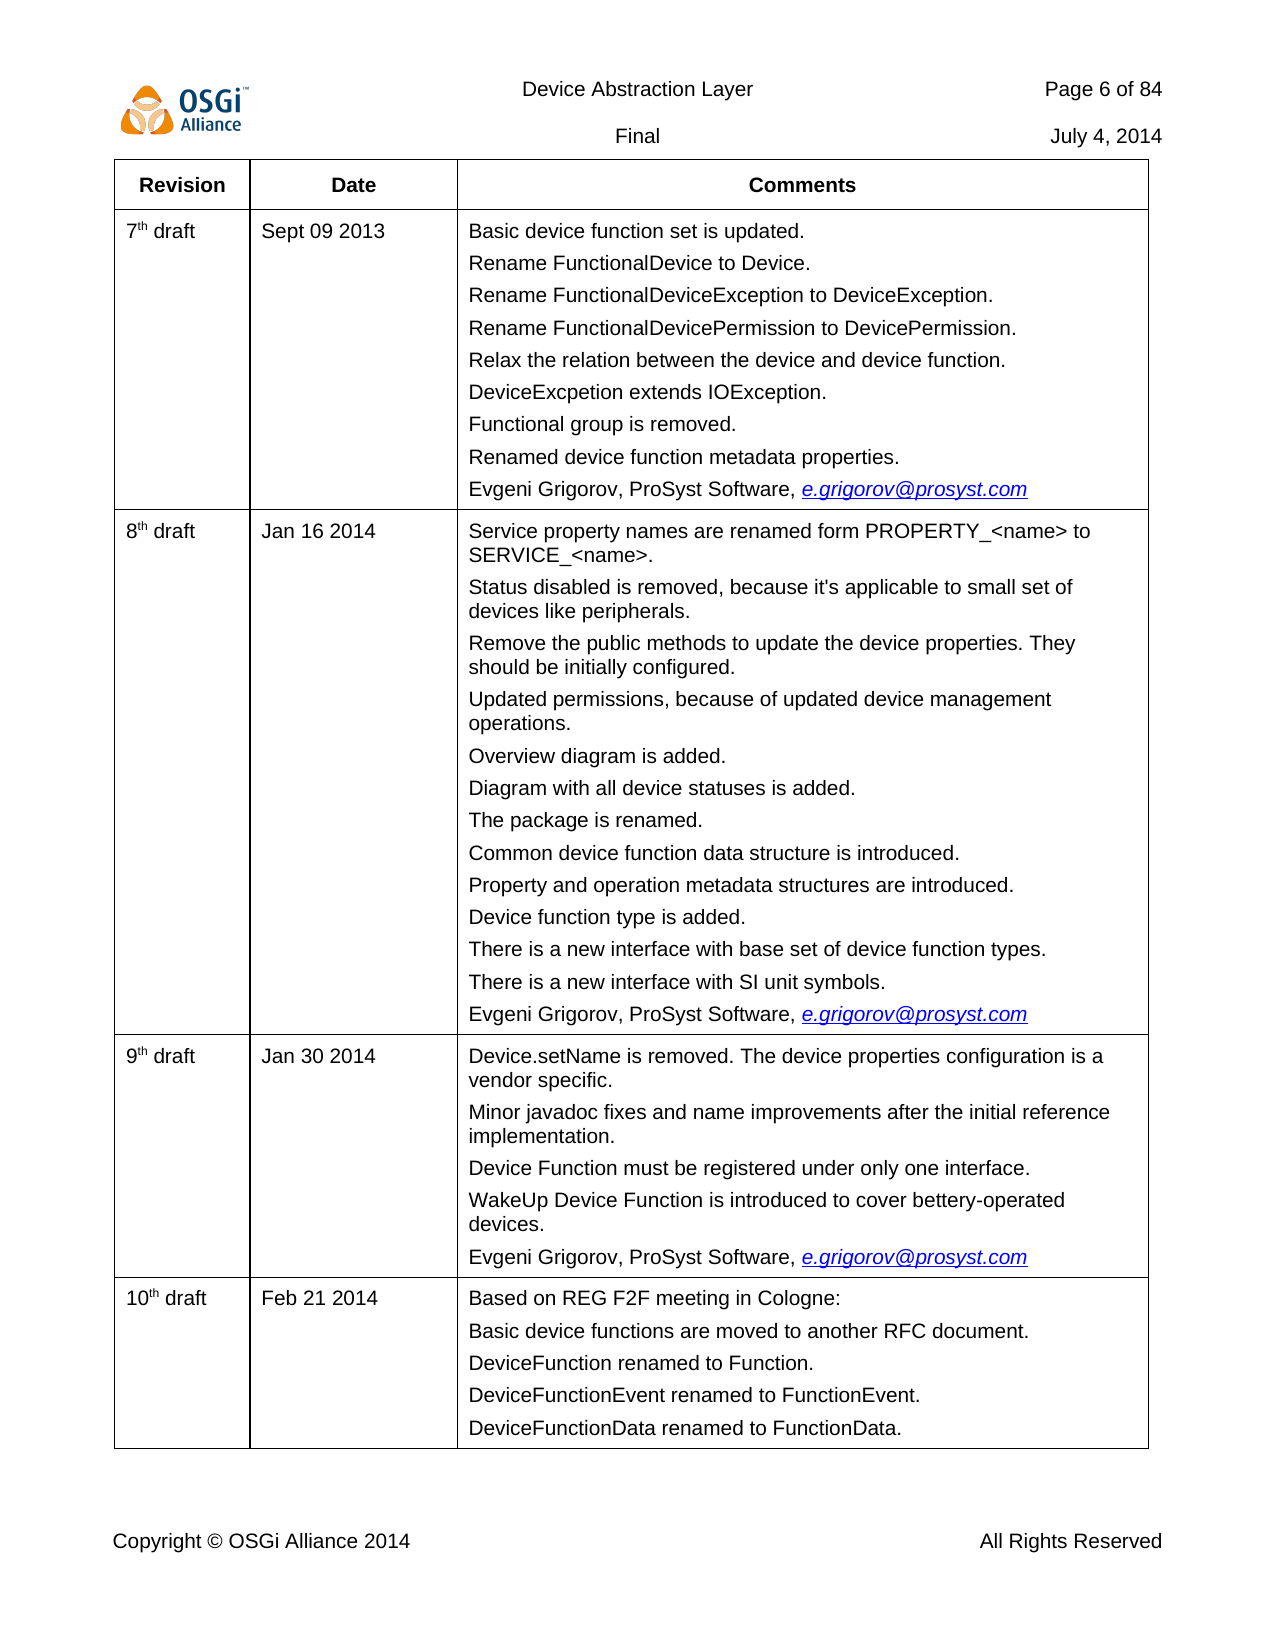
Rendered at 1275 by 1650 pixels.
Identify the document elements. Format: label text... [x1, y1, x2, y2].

table_cell Sept 09 2013 [251, 210, 457, 509]
table_cell Jan 30 2014 [251, 1035, 457, 1277]
picture [113, 78, 257, 142]
table_cell Based on REG F2F meeting in Cologne: Basic device functions are moved to another RFC document. DeviceFunction renamed to Function. DeviceFunctionEvent renamed to FunctionEvent. DeviceFunctionData renamed to FunctionData. [458, 1278, 1148, 1448]
table_cell Feb 21 2014 [251, 1278, 457, 1448]
table_header Date [251, 160, 457, 209]
table_cell Jan 16 2014 [251, 510, 457, 1034]
table_header Revision [115, 160, 249, 209]
table_cell 7th draft [115, 210, 249, 509]
table_cell Service property names are renamed form PROPERTY_<name> to SERVICE_<name>. Status disabled is removed, because it's applicable to small set of devices like peripherals. Remove the public methods to update the device properties. They should be initially configured. Updated permissions, because of updated device management operations. Overview diagram is added. Diagram with all device statuses is added. The package is renamed. Common device function data structure is introduced. Property and operation metadata structures are introduced. Device function type is added. There is a new interface with base set of device function types. There is a new interface with SI unit symbols. Evgeni Grigorov, ProSyst Software, e.grigorov@prosyst.com [458, 510, 1148, 1034]
table_cell Device.setName is removed. The device properties configuration is a vendor specific. Minor javadoc fixes and name improvements after the initial reference implementation. Device Function must be registered under only one interface. WakeUp Device Function is introduced to cover bettery-operated devices. Evgeni Grigorov, ProSyst Software, e.grigorov@prosyst.com [458, 1035, 1148, 1277]
table_header Comments [458, 160, 1148, 209]
table_cell Basic device function set is updated. Rename FunctionalDevice to Device. Rename FunctionalDeviceException to DeviceException. Rename FunctionalDevicePermission to DevicePermission. Relax the relation between the device and device function. DeviceExcpetion extends IOException. Functional group is removed. Renamed device function metadata properties. Evgeni Grigorov, ProSyst Software, e.grigorov@prosyst.com [458, 210, 1148, 509]
table_cell 8th draft [115, 510, 249, 1034]
table_cell 10th draft [115, 1278, 249, 1448]
table_cell 9th draft [115, 1035, 249, 1277]
